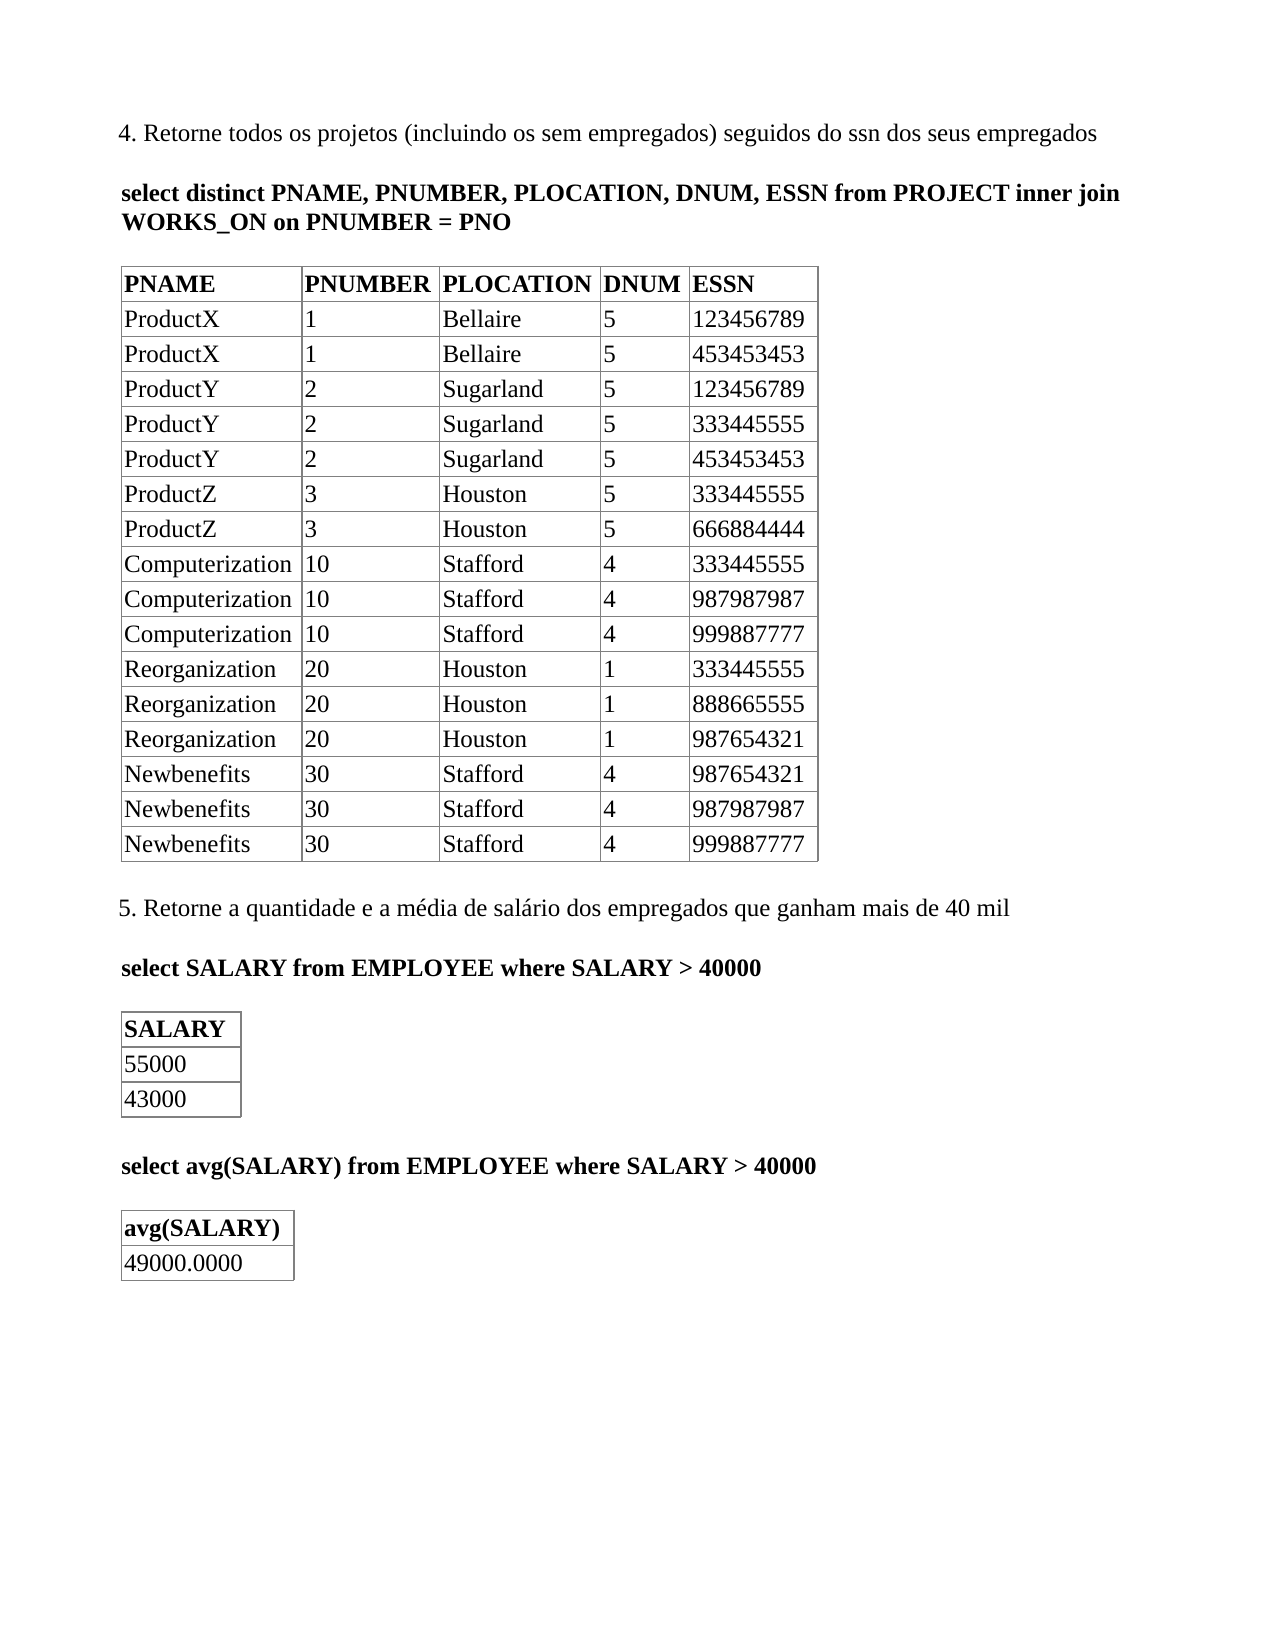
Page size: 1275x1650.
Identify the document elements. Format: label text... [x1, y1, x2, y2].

table_cell 2 [303, 442, 439, 476]
table_cell 30 [303, 792, 439, 826]
table_cell 49000.0000 [122, 1246, 293, 1279]
table_cell Newbenefits [122, 827, 301, 861]
table_cell 43000 [122, 1083, 240, 1116]
table_cell 333445555 [690, 652, 817, 686]
table_cell 10 [303, 617, 439, 651]
table_cell Houston [440, 477, 600, 511]
table_cell 10 [303, 582, 439, 616]
table_cell Newbenefits [122, 757, 301, 791]
table_cell 987987987 [690, 792, 817, 826]
table_header DNUM [601, 267, 689, 301]
table_cell 453453453 [690, 442, 817, 476]
table_cell Reorganization [122, 722, 301, 756]
table_cell Houston [440, 652, 600, 686]
table_cell 453453453 [690, 337, 817, 371]
table_cell 5 [601, 372, 689, 406]
table_cell 5 [601, 512, 689, 546]
table_cell Stafford [440, 757, 600, 791]
table_cell 30 [303, 827, 439, 861]
table_cell ProductZ [122, 477, 301, 511]
table_cell 987654321 [690, 757, 817, 791]
table_cell 1 [601, 652, 689, 686]
table_cell Bellaire [440, 337, 600, 371]
table_cell 10 [303, 547, 439, 581]
table_cell 333445555 [690, 407, 817, 441]
table_cell 1 [601, 687, 689, 721]
text 5. Retorne a quantidade e a média de salário dos empregados que ganham mais de 40 mil [118, 893, 1157, 921]
table_header avg(SALARY) [122, 1211, 293, 1244]
table_cell Computerization [122, 547, 301, 581]
table_cell 2 [303, 407, 439, 441]
table_cell Bellaire [440, 302, 600, 336]
table_cell ProductX [122, 302, 301, 336]
table_cell 888665555 [690, 687, 817, 721]
table_cell Sugarland [440, 442, 600, 476]
table_cell 5 [601, 337, 689, 371]
table_cell 4 [601, 617, 689, 651]
table_cell 4 [601, 827, 689, 861]
table_cell ProductY [122, 407, 301, 441]
table_cell Sugarland [440, 372, 600, 406]
table_header select distinct PNAME, PNUMBER, PLOCATION, DNUM, ESSN from PROJECT inner join WORKS_ON on PNUMBER = PNO [118, 176, 1157, 864]
table_cell Houston [440, 512, 600, 546]
table_cell 20 [303, 652, 439, 686]
table_cell Stafford [440, 827, 600, 861]
table_cell 666884444 [690, 512, 817, 546]
table_cell 5 [601, 477, 689, 511]
table_cell 123456789 [690, 372, 817, 406]
table_cell ProductY [122, 442, 301, 476]
table_cell 123456789 [690, 302, 817, 336]
table_cell 333445555 [690, 547, 817, 581]
table_cell 4 [601, 547, 689, 581]
table_header PNAME [122, 267, 301, 301]
table_cell 987654321 [690, 722, 817, 756]
table_cell 3 [303, 512, 439, 546]
table_cell Houston [440, 722, 600, 756]
table_header SALARY [122, 1013, 240, 1046]
table_cell 333445555 [690, 477, 817, 511]
table_cell Computerization [122, 582, 301, 616]
table_cell 5 [601, 302, 689, 336]
table_cell 5 [601, 442, 689, 476]
table_cell Stafford [440, 617, 600, 651]
table_header select SALARY from EMPLOYEE where SALARY > 40000 [118, 950, 775, 1119]
table_cell 4 [601, 757, 689, 791]
table_cell 1 [601, 722, 689, 756]
table_cell Reorganization [122, 687, 301, 721]
table_cell 4 [601, 582, 689, 616]
table_cell ProductX [122, 337, 301, 371]
text 4. Retorne todos os projetos (incluindo os sem empregados) seguidos do ssn dos seus empregados [118, 118, 1157, 147]
table_cell 1 [303, 302, 439, 336]
table_cell 987987987 [690, 582, 817, 616]
table_cell 30 [303, 757, 439, 791]
table_cell 20 [303, 687, 439, 721]
table_cell Newbenefits [122, 792, 301, 826]
table_cell Houston [440, 687, 600, 721]
table_header ESSN [690, 267, 817, 301]
table_cell ProductY [122, 372, 301, 406]
table_cell 55000 [122, 1048, 240, 1081]
table_cell Reorganization [122, 652, 301, 686]
table_cell 4 [601, 792, 689, 826]
table_cell 3 [303, 477, 439, 511]
table_cell 5 [601, 407, 689, 441]
table_header PLOCATION [440, 267, 600, 301]
table_cell ProductZ [122, 512, 301, 546]
table_cell 999887777 [690, 827, 817, 861]
table_header PNUMBER [303, 267, 439, 301]
table_cell Computerization [122, 617, 301, 651]
table_cell Stafford [440, 792, 600, 826]
table_cell 20 [303, 722, 439, 756]
table_cell 999887777 [690, 617, 817, 651]
table_cell 1 [303, 337, 439, 371]
table_cell 2 [303, 372, 439, 406]
table_cell Stafford [440, 547, 600, 581]
table_cell Sugarland [440, 407, 600, 441]
table_cell Stafford [440, 582, 600, 616]
table_header select avg(SALARY) from EMPLOYEE where SALARY > 40000 [118, 1148, 828, 1283]
